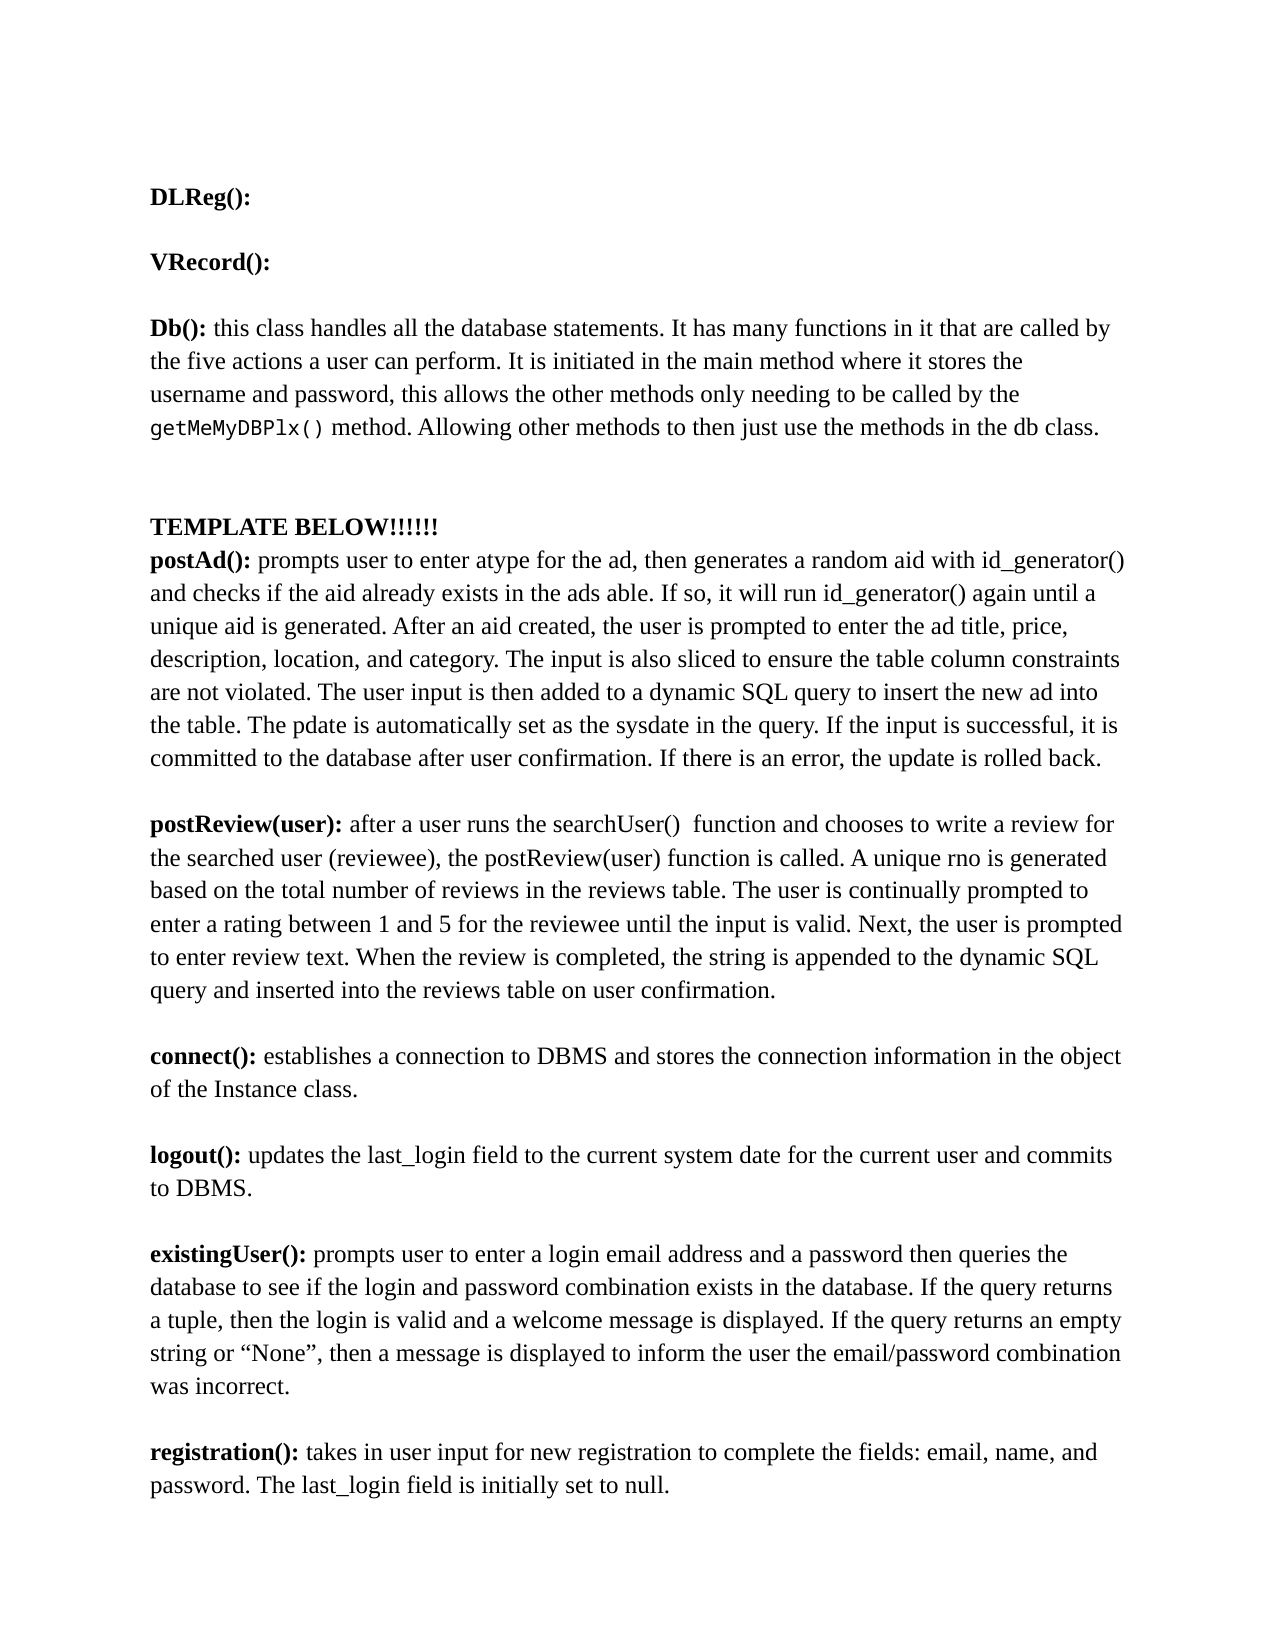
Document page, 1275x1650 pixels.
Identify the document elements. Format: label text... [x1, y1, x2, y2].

text connect(): establishes a connection to DBMS and stores the connection information in the object of the Instance class. [150, 1041, 1125, 1102]
text TEMPLATE BELOW!!!!!! [150, 512, 1125, 541]
text existingUser(): prompts user to enter a login email address and a password then queries the database to see if the login and password combination exists in the database. If the query returns a tuple, then the login is valid and a welcome message is displayed. If the query returns an empty string or “None”, then a message is displayed to inform the user the email/password combination was incorrect. [150, 1239, 1125, 1400]
text VRecord(): [150, 247, 1125, 276]
text postReview(user): after a user runs the searchUser() function and chooses to write a review for the searched user (reviewee), the postReview(user) function is called. A unique rno is generated based on the total number of reviews in the reviews table. The user is continually prompted to enter a rating between 1 and 5 for the reviewee until the input is valid. Next, the user is prompted to enter review text. When the review is completed, the string is appended to the dynamic SQL query and inserted into the reviews table on user confirmation. [150, 809, 1125, 1003]
text logout(): updates the last_login field to the current system date for the current user and commits to DBMS. [150, 1140, 1125, 1202]
text Db(): this class handles all the database statements. It has many functions in it that are called by the five actions a user can perform. It is initiated in the main method where it stores the username and password, this allows the other methods only needing to be called by the getMeMyDBPlx() method. Allowing other methods to then just use the methods in the db class. [150, 313, 1125, 442]
text DLReg(): [150, 182, 1125, 211]
text registration(): takes in user input for new registration to complete the fields: email, name, and password. The last_login field is initially set to null. [150, 1437, 1125, 1499]
text postAd(): prompts user to enter atype for the ad, then generates a random aid with id_generator() and checks if the aid already exists in the ads able. If so, it will run id_generator() again until a unique aid is generated. After an aid created, the user is prompted to enter the ad title, price, description, location, and category. The input is also sliced to ensure the table column constraints are not violated. The user input is then added to a dynamic SQL query to insert the new ad into the table. The pdate is automatically set as the sysdate in the query. If the input is successful, it is committed to the database after user confirmation. If there is an error, the update is rolled back. [150, 545, 1125, 772]
